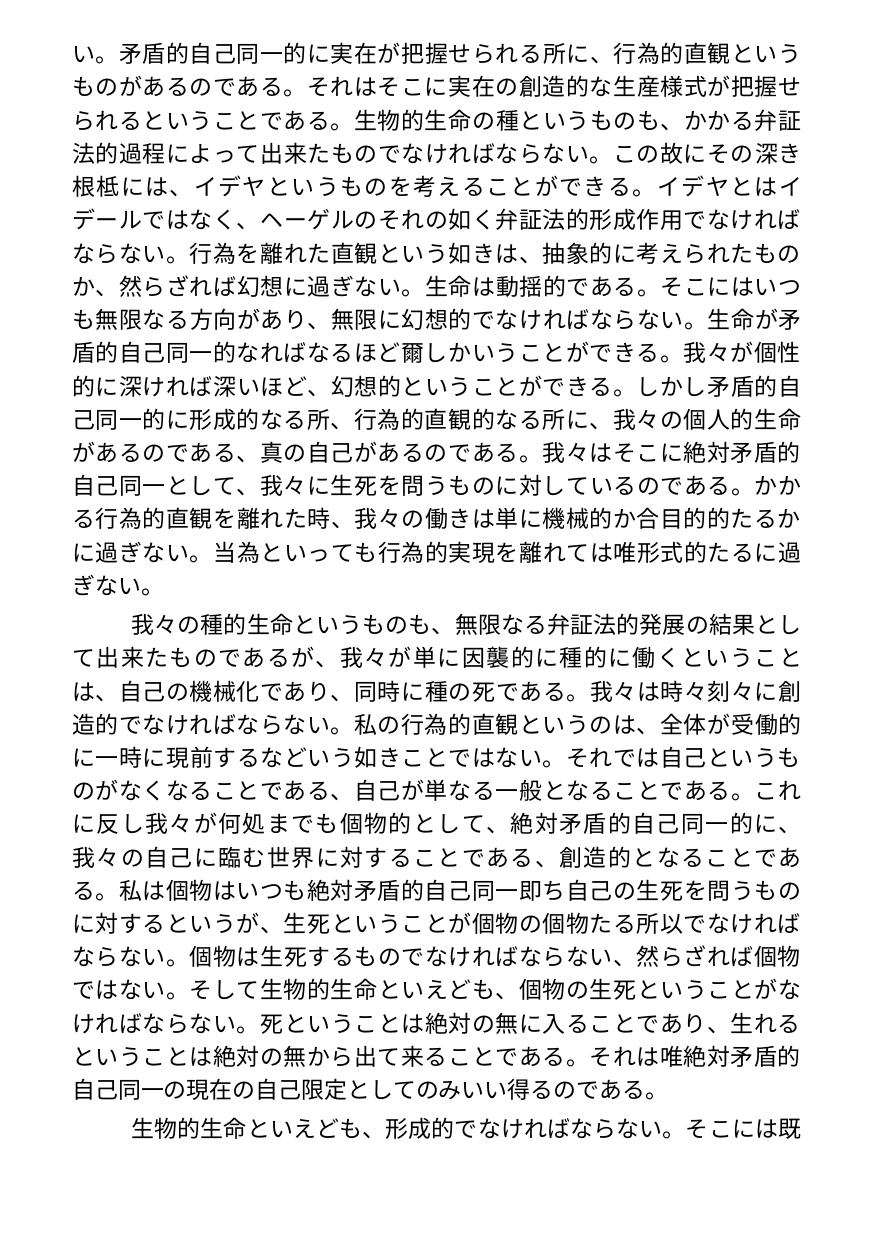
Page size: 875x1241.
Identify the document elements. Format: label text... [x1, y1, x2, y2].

text 生物的生命といえども、形成的でなければならない。そこには既 [72, 1111, 802, 1144]
text い。矛盾的自己同一的に実在が把握せられる所に、行為的直観というものがあるのである。それはそこに実在の創造的な生産様式が把握せられるということである。生物的生命の種というものも、かかる弁証法的過程によって出来たものでなければならない。この故にその深き根柢には、イデヤというものを考えることができる。イデヤとはイデールではなく、ヘーゲルのそれの如く弁証法的形成作用でなければならない。行為を離れた直観という如きは、抽象的に考えられたものか、然らざれば幻想に過ぎない。生命は動揺的である。そこにはいつも無限なる方向があり、無限に幻想的でなければならない。生命が矛盾的自己同一的なればなるほど爾しかいうことができる。我々が個性的に深ければ深いほど、幻想的ということができる。しかし矛盾的自己同一的に形成的なる所、行為的直観的なる所に、我々の個人的生命があるのである、真の自己があるのである。我々はそこに絶対矛盾的自己同一として、我々に生死を問うものに対しているのである。かかる行為的直観を離れた時、我々の働きは単に機械的か合目的的たるかに過ぎない。当為といっても行為的実現を離れては唯形式的たるに過ぎない。 [72, 36, 802, 601]
text 我々の種的生命というものも、無限なる弁証法的発展の結果として出来たものであるが、我々が単に因襲的に種的に働くということは、自己の機械化であり、同時に種の死である。我々は時々刻々に創造的でなければならない。私の行為的直観というのは、全体が受働的に一時に現前するなどいう如きことではない。それでは自己というものがなくなることである、自己が単なる一般となることである。これに反し我々が何処までも個物的として、絶対矛盾的自己同一的に、我々の自己に臨む世界に対することである、創造的となることである。私は個物はいつも絶対矛盾的自己同一即ち自己の生死を問うものに対するというが、生死ということが個物の個物たる所以でなければならない。個物は生死するものでなければならない、然らざれば個物ではない。そして生物的生命といえども、個物の生死ということがなければならない。死ということは絶対の無に入ることであり、生れるということは絶対の無から出て来ることである。それは唯絶対矛盾的自己同一の現在の自己限定としてのみいい得るのである。 [72, 607, 802, 1105]
